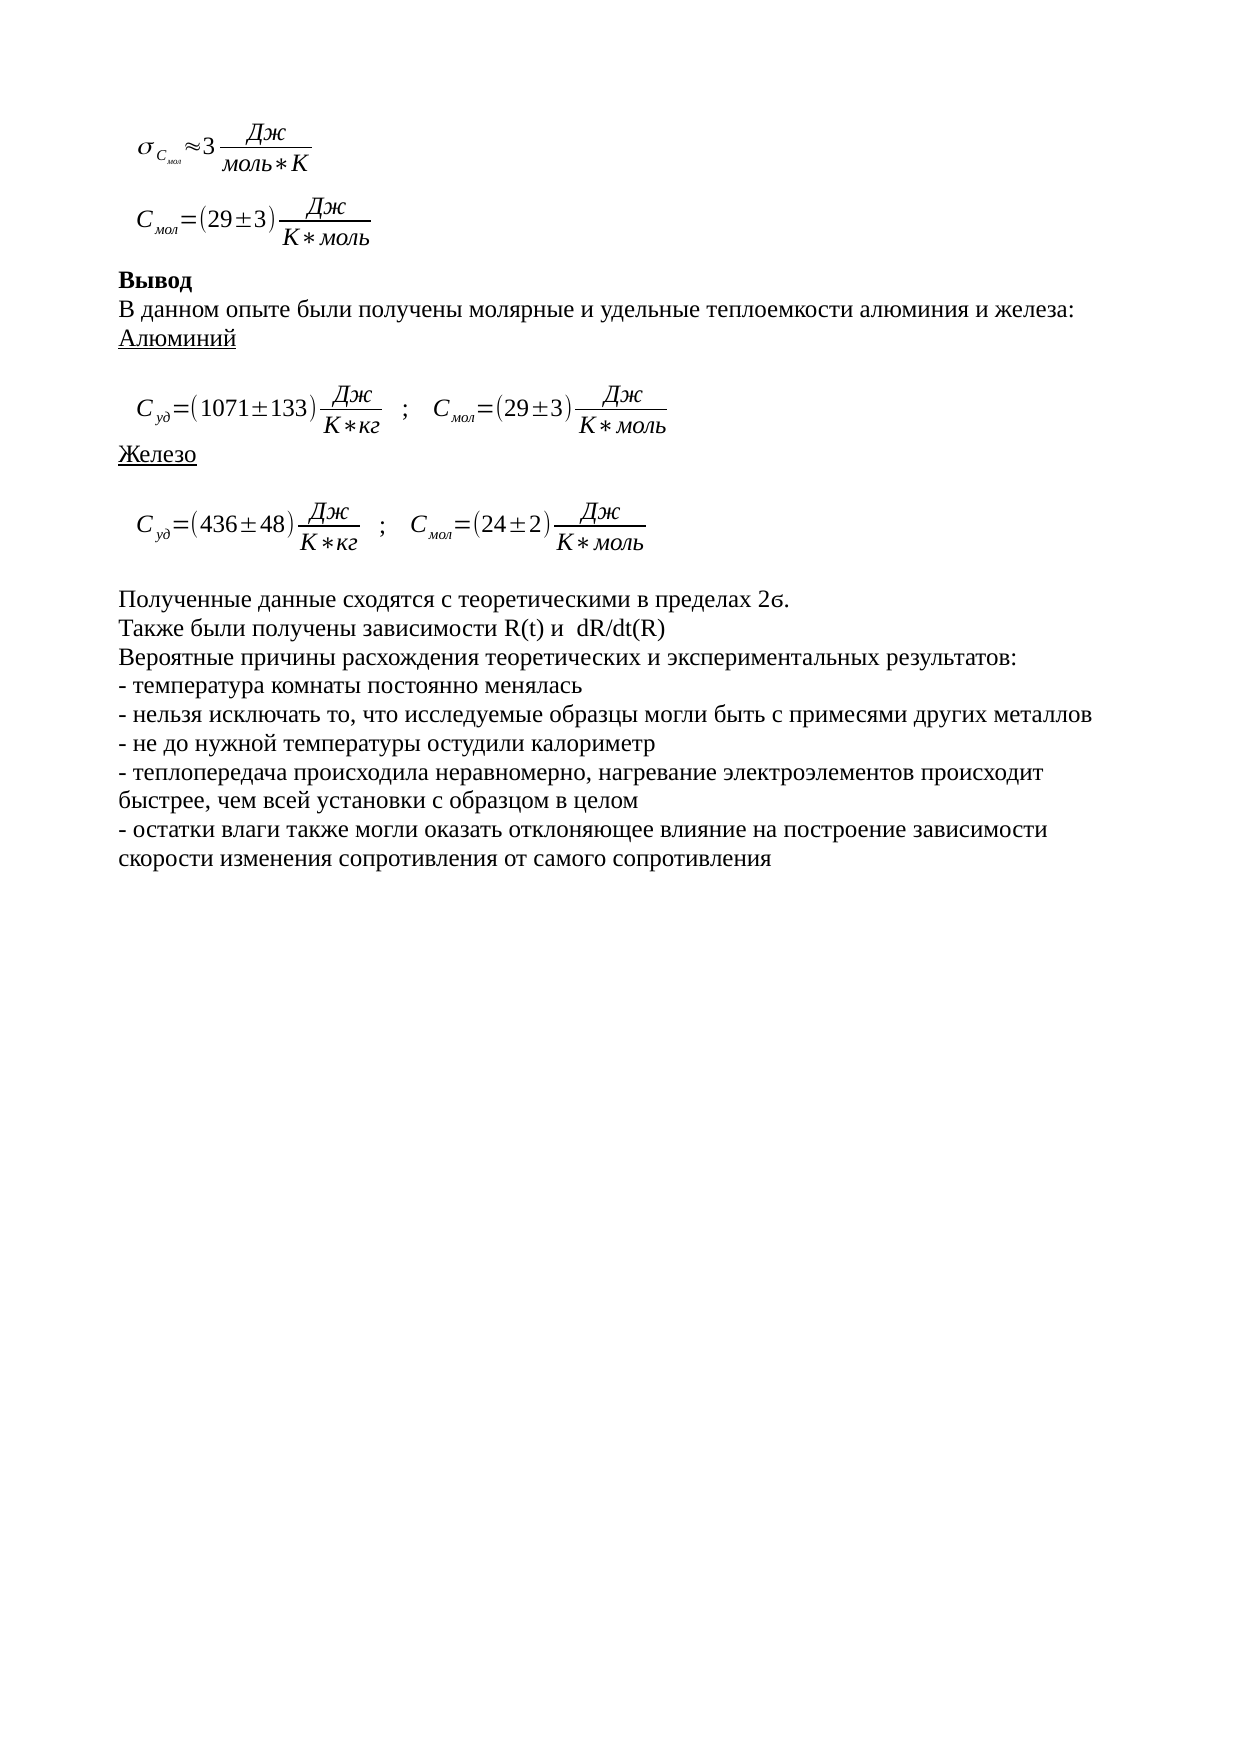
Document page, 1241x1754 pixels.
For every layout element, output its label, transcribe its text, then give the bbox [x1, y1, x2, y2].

text ; [118, 380, 1122, 439]
text Вероятные причины расхождения теоретических и экспериментальных результатов: [118, 642, 1122, 671]
text - остатки влаги также могли оказать отклоняющее влияние на построение зависимости скорости изменения сопротивления от самого сопротивления [118, 814, 1122, 872]
text В данном опыте были получены молярные и удельные теплоемкости алюминия и железа: [118, 294, 1122, 323]
text Алюминий [118, 323, 1122, 351]
text - температура комнаты постоянно менялась [118, 671, 1122, 699]
text Вывод [118, 265, 1122, 294]
text - теплопередача происходила неравномерно, нагревание электроэлементов происходит быстрее, чем всей установки с образцом в целом [118, 757, 1122, 814]
text ; [118, 497, 1122, 556]
text Также были получены зависимости R(t) и dR/dt(R) [118, 613, 1122, 642]
text Железо [118, 439, 1122, 468]
text Полученные данные сходятся с теоретическими в пределах 2ϭ. [118, 584, 1122, 613]
text - нельзя исключать то, что исследуемые образцы могли быть с примесями других металлов [118, 699, 1122, 728]
text - не до нужной температуры остудили калориметр [118, 728, 1122, 757]
